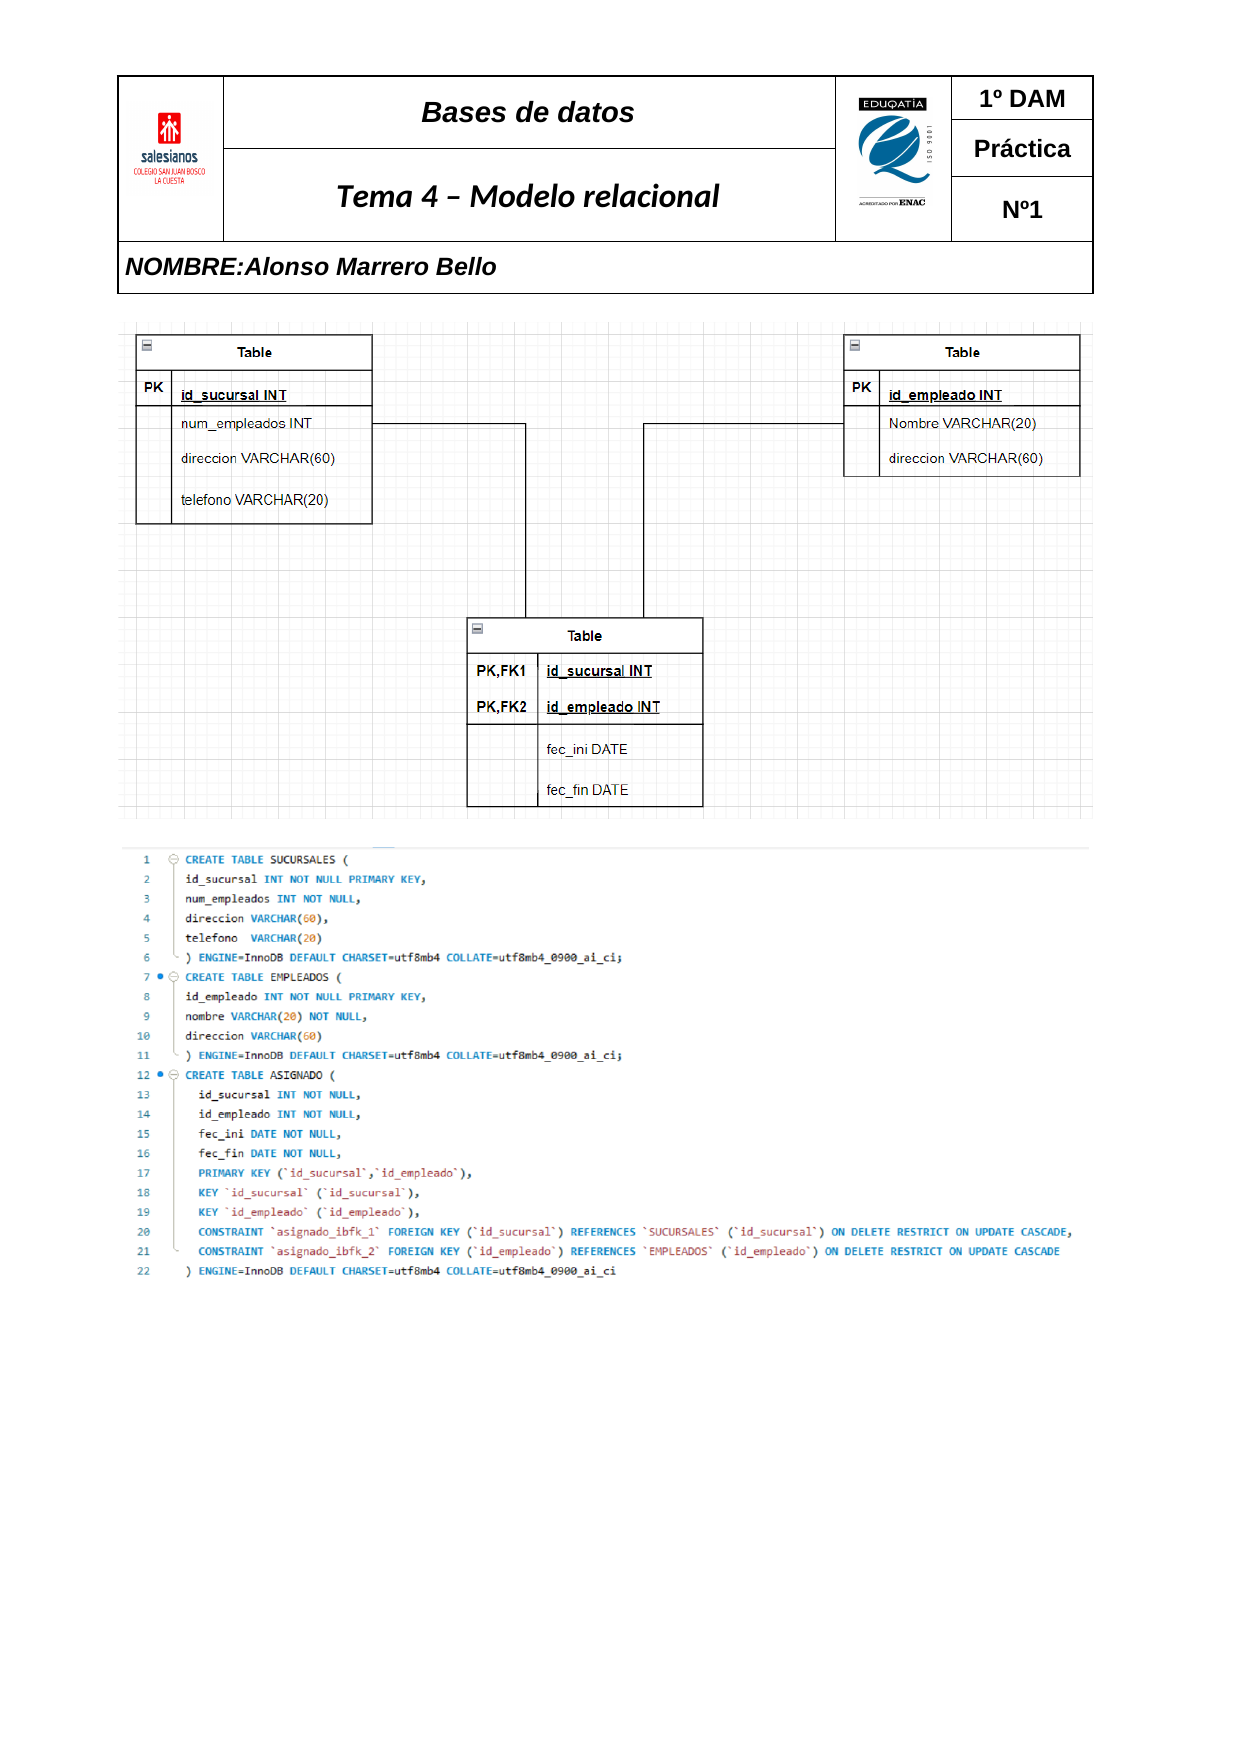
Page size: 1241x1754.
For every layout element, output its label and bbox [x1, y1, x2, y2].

picture [122, 847, 1089, 1297]
picture [126, 101, 215, 196]
picture [118, 322, 1093, 819]
picture [857, 97, 933, 206]
